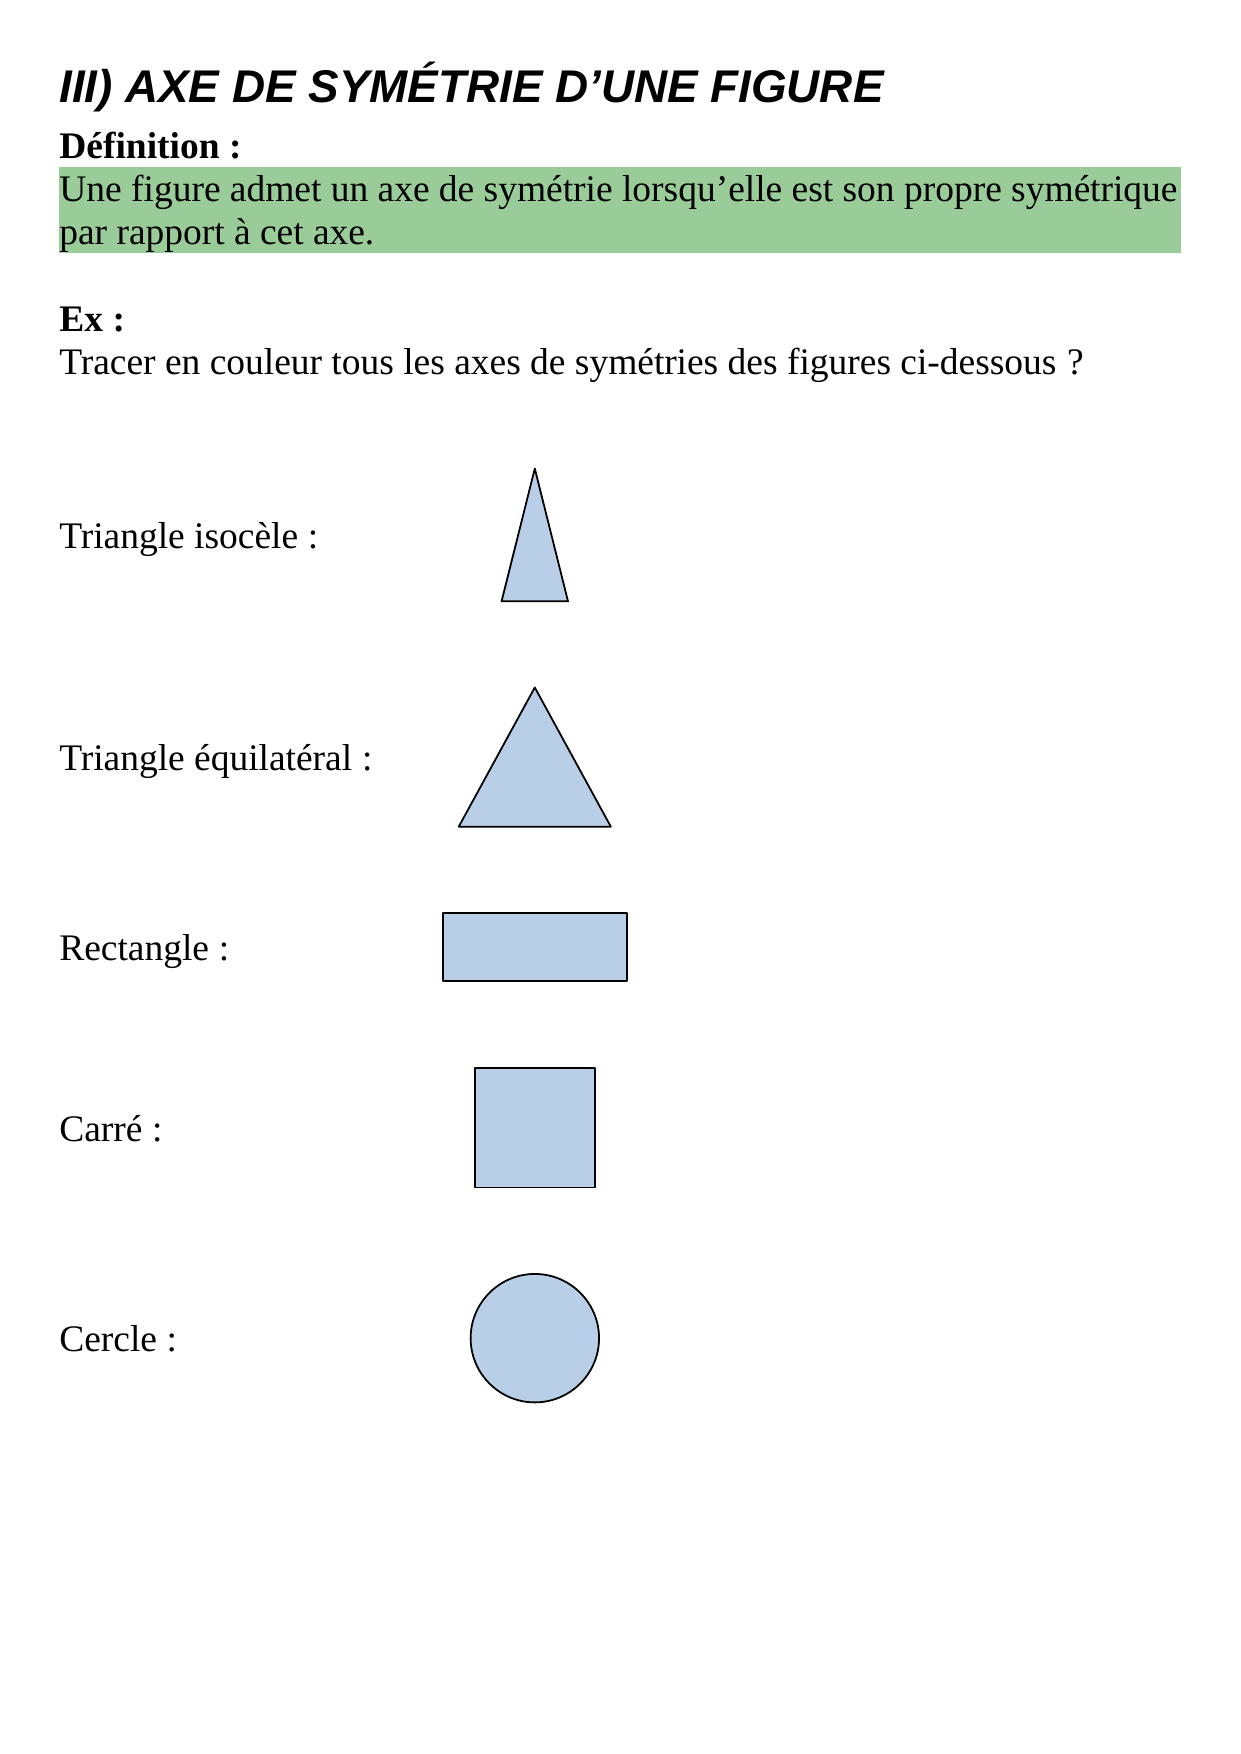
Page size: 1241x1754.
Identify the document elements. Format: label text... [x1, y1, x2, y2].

table_cell [414, 1025, 656, 1231]
text Définition : [59, 123, 1181, 167]
table_header [414, 425, 656, 644]
text Une figure admet un axe de symétrie lorsqu’elle est son propre symétrique par rapport à cet axe. [59, 167, 1181, 253]
text Tracer en couleur tous les axes de symétries des figures ci-dessous ? [59, 339, 1181, 382]
table_cell [414, 645, 656, 870]
table_cell Cercle : [59, 1231, 414, 1446]
table_cell Carré : [59, 1025, 414, 1231]
table_cell [414, 1231, 656, 1446]
table_cell Triangle équilatéral : [59, 645, 414, 870]
table_cell [414, 870, 656, 1025]
table_header Triangle isocèle : [59, 425, 414, 644]
list Axe de Symétrie d’une figure [59, 59, 1181, 112]
table_cell Rectangle : [59, 870, 414, 1025]
text Ex : [59, 296, 1181, 339]
